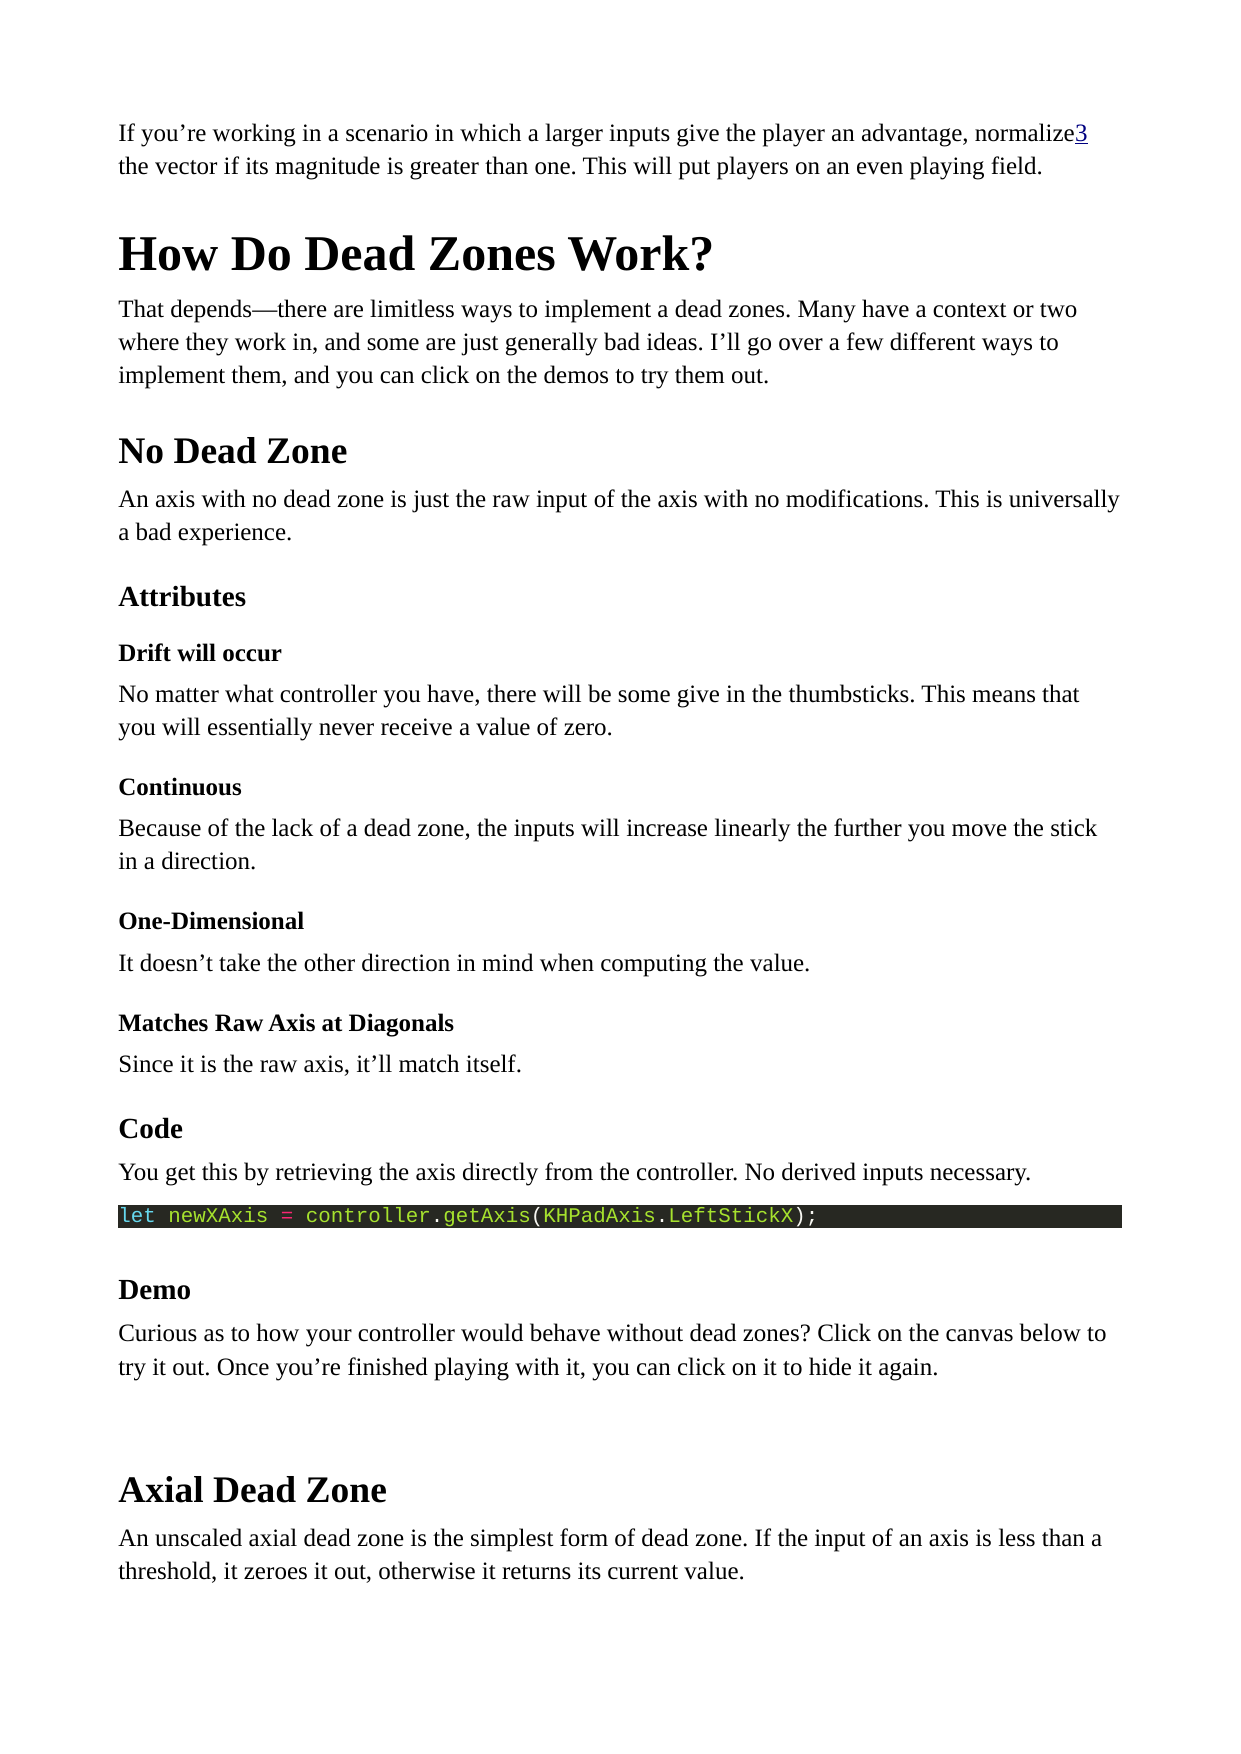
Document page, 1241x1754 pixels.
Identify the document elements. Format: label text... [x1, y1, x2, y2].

text It doesn’t take the other direction in mind when computing the value. [118, 948, 1122, 976]
text An axis with no dead zone is just the raw input of the axis with no modifications. This is universally a bad experience. [118, 484, 1122, 546]
subtitle Attributes [118, 579, 1122, 613]
text No matter what controller you have, there will be some give in the thumbsticks. This means that you will essentially never receive a value of zero. [118, 679, 1122, 741]
subtitle Code [118, 1111, 1122, 1145]
subtitle Matches Raw Axis at Diagonals [118, 1008, 1122, 1036]
subtitle Drift will occur [118, 638, 1122, 666]
subtitle Demo [118, 1272, 1122, 1306]
text Because of the lack of a dead zone, the inputs will increase linearly the further you move the stick in a direction. [118, 813, 1122, 875]
subtitle Continuous [118, 772, 1122, 801]
subtitle How Do Dead Zones Work? [118, 224, 1122, 281]
text Since it is the raw axis, it’ll match itself. [118, 1049, 1122, 1078]
text An unscaled axial dead zone is the simplest form of dead zone. If the input of an axis is less than a threshold, it zeroes it out, otherwise it returns its current value. [118, 1523, 1122, 1585]
text let newXAxis = controller.getAxis(KHPadAxis.LeftStickX); [118, 1205, 1122, 1228]
text You get this by retrieving the axis directly from the controller. No derived inputs necessary. [118, 1157, 1122, 1186]
subtitle One-Dimensional [118, 906, 1122, 935]
text Curious as to how your controller would behave without dead zones? Click on the canvas below to try it out. Once you’re finished playing with it, you can click on it to hide it again. [118, 1318, 1122, 1380]
text If you’re working in a scenario in which a larger inputs give the player an advantage, normalize3 the vector if its magnitude is greater than one. This will put players on an even playing field. [118, 118, 1122, 180]
text That depends—there are limitless ways to implement a dead zones. Many have a context or two where they work in, and some are just generally bad ideas. I’ll go over a few different ways to implement them, and you can click on the demos to try them out. [118, 294, 1122, 388]
subtitle Axial Dead Zone [118, 1468, 1122, 1511]
subtitle No Dead Zone [118, 428, 1122, 471]
